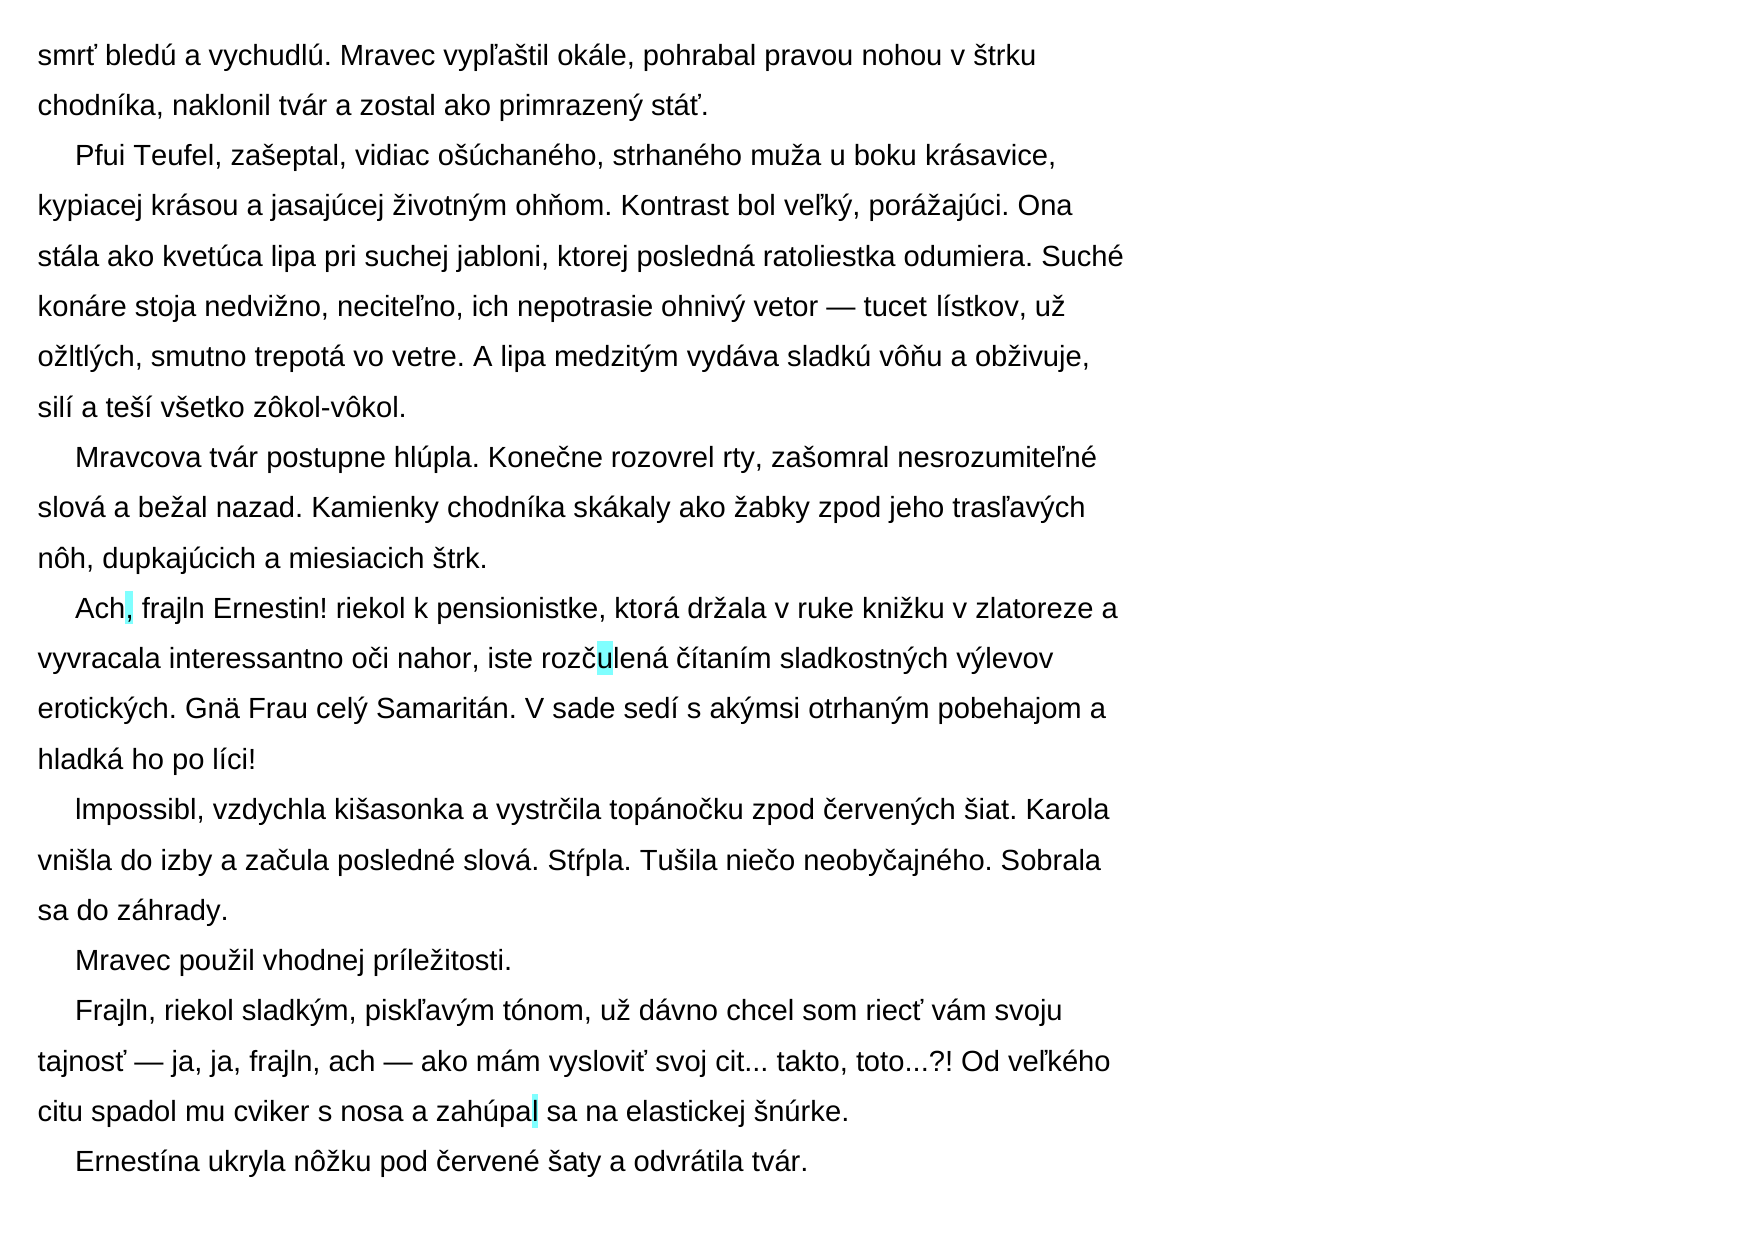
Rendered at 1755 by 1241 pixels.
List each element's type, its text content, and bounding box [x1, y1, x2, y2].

text Frajln, riekol sladkým, piskľavým tónom, už dávno chcel som riecť vám svoju tajnosť — ja, ja, frajln, ach — ako mám vysloviť svoj cit... takto, toto...?! Od veľkého citu spadol mu cviker s nosa a zahúpal sa na elastickej šnúrke. [37, 993, 1130, 1128]
text Pfui Teufel, zašeptal, vidiac ošúchaného, strhaného muža u boku krásavice, kypiacej krá­sou a jasajúcej životným ohňom. Kontrast bol veľký, porážajúci. Ona stála ako kvetúca lipa pri suchej jabloni, ktorej posledná ratoliestka odumiera. Suché konáre stoja nedvižno, neciteľno, ich nepotrasie ohnivý vetor — tucet lístkov, už ožltlých, smutno trepotá vo vetre. A lipa medzitým vydáva sladkú vôňu a obživuje, silí a teší všetko zôkol-vôkol. [37, 138, 1130, 423]
text lmpossibl, vzdychla kišasonka a vystrčila topánočku zpod červených šiat. Karola vnišla do izby a začula posledné slová. Stŕpla. Tušila niečo neobyčajného. Sobrala sa do záhrady. [37, 792, 1130, 926]
text Ernestína ukryla nôžku pod červené šaty a odvrátila tvár. [37, 1144, 1130, 1178]
text Mravec použil vhodnej príležitosti. [37, 943, 1130, 977]
text Mravcova tvár postupne hlúpla. Konečne rozovrel rty, zašomral nesrozumiteľné slová a bežal nazad. Kamienky chodníka skákaly ako žabky zpod jeho trasľavých nôh, dupkajúcich a miesiacich štrk. [37, 440, 1130, 574]
text Ach, frajln Ernestin! riekol k pensionistke, ktorá držala v ruke knižku v zlatoreze a vy­vracala interessantno oči nahor, iste rozčulená čítaním sladkostných výlevov erotických. Gnä Frau celý Samaritán. V sade sedí s akýmsi otrhaným pobehajom a hladká ho po líci! [37, 591, 1130, 775]
text smrť bledú a vychudlú. Mravec vypľaštil okále, pohrabal pravou nohou v štrku chodníka, naklonil tvár a zostal ako primrazený stáť. [37, 37, 1130, 121]
